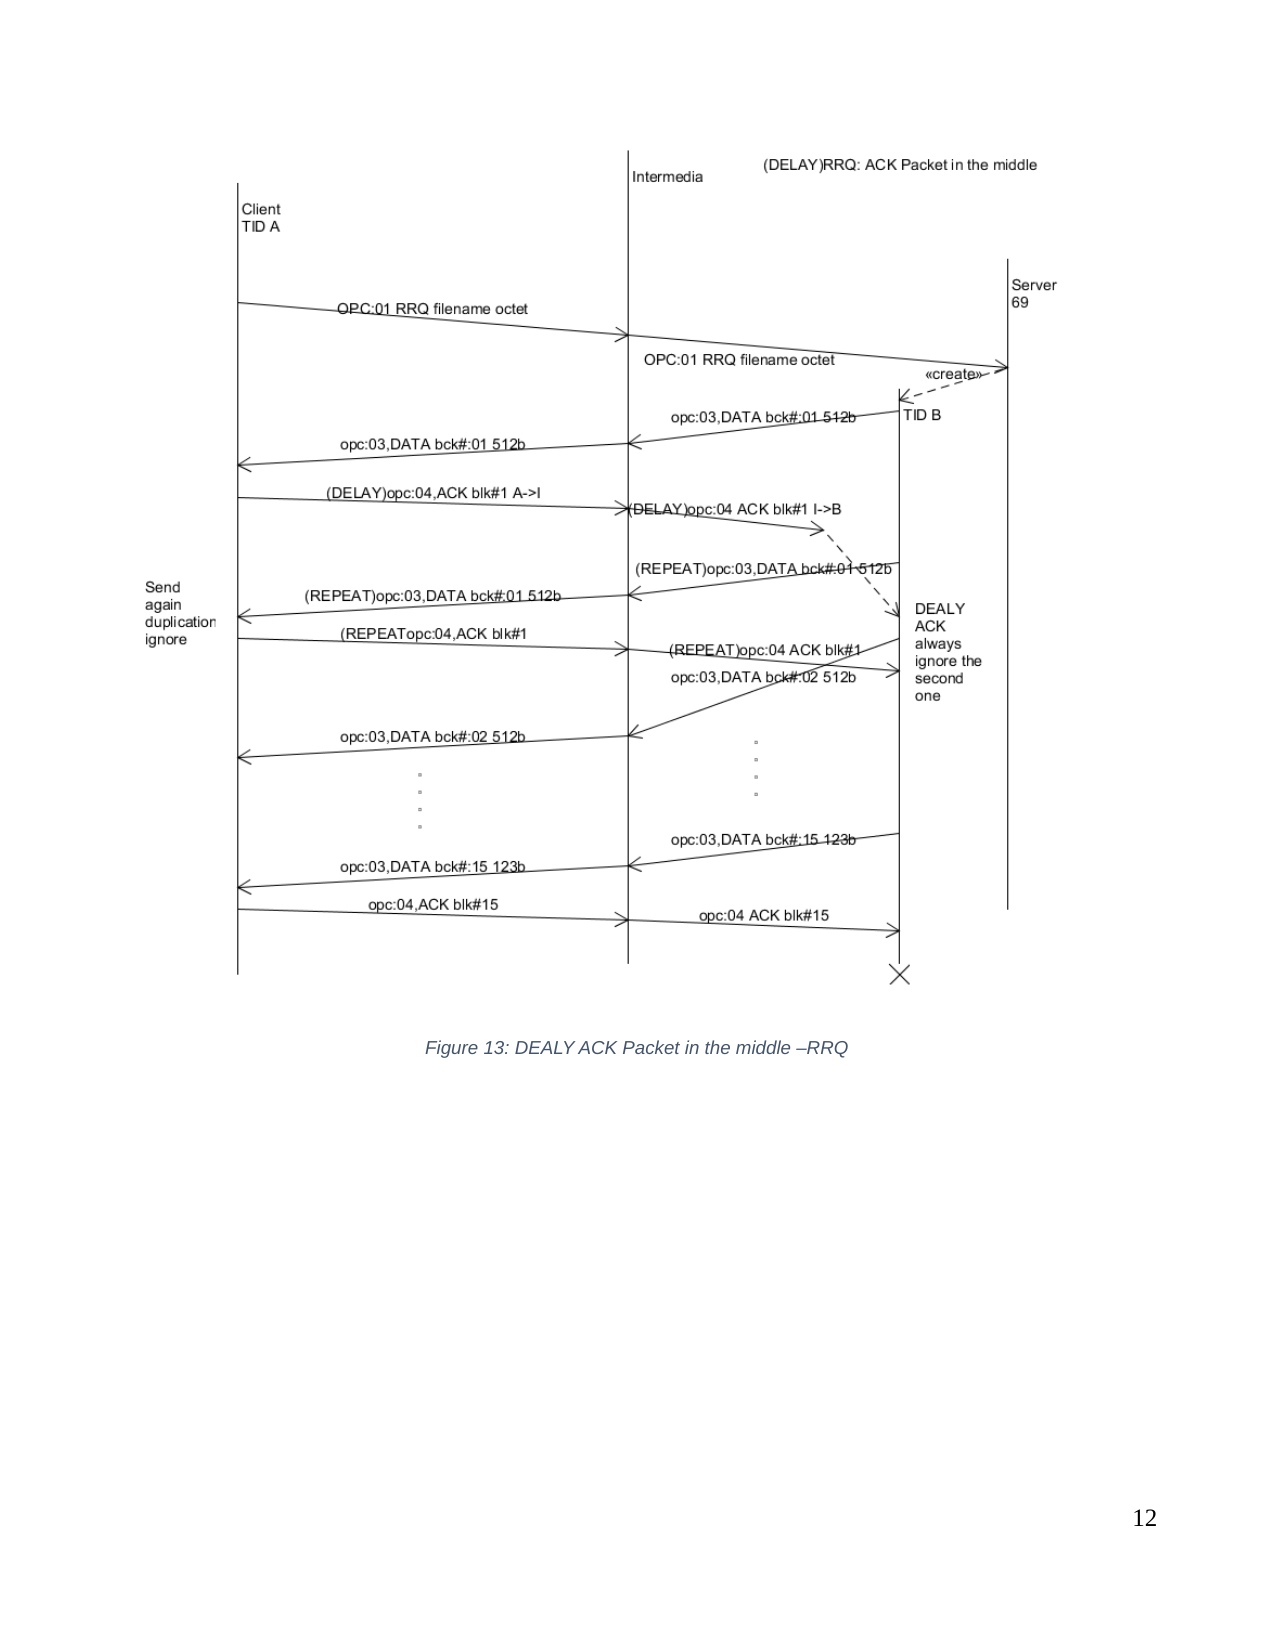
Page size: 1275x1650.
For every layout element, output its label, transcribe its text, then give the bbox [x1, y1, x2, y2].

picture [118, 118, 1094, 1017]
text Figure 13: DEALY ACK Packet in the middle –RRQ [118, 1037, 1157, 1059]
